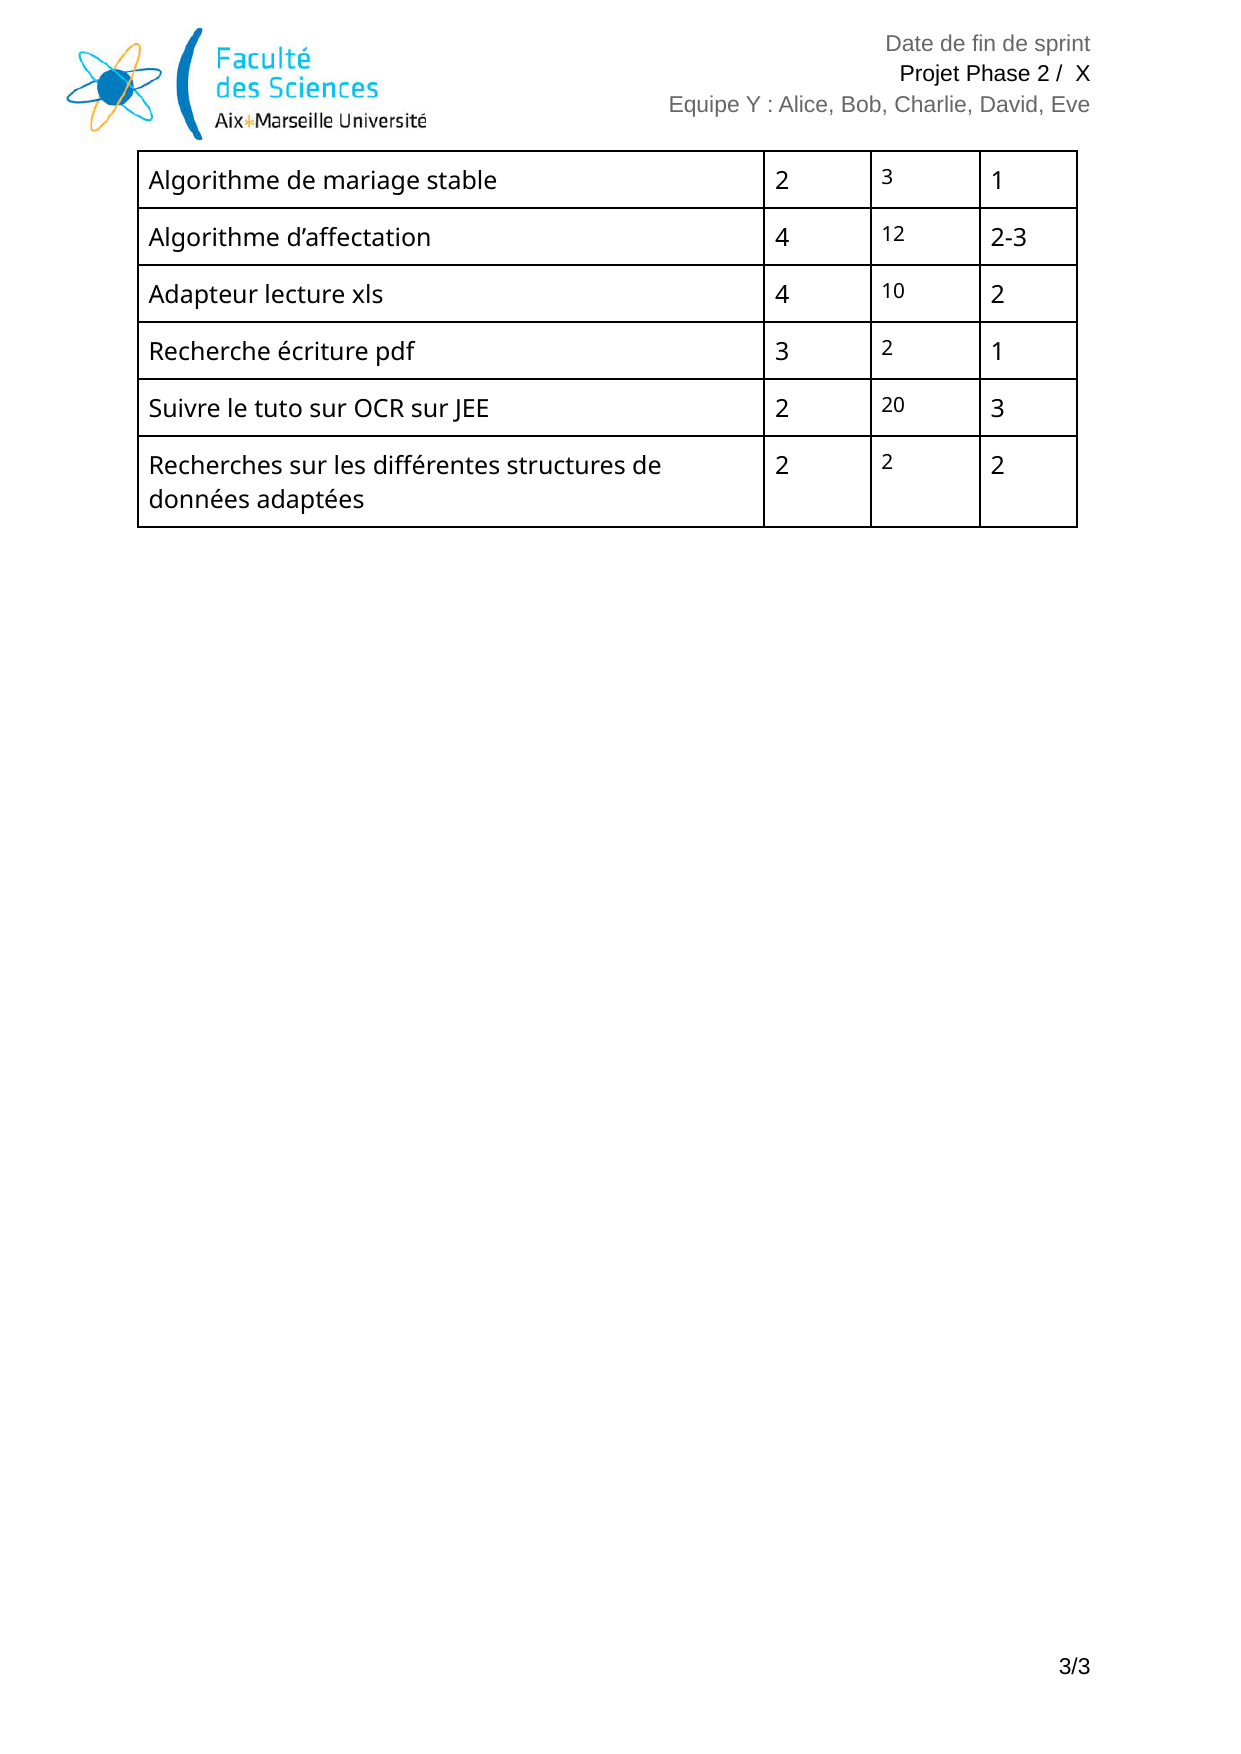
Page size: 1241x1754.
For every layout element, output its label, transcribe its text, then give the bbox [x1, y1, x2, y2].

table_cell 2 [872, 437, 979, 526]
table_cell 2 [765, 152, 870, 207]
table_cell Algorithme de mariage stable [139, 152, 763, 207]
table_cell 2 [765, 380, 870, 435]
table_cell Recherches sur les différentes structures de données adaptées [139, 437, 763, 526]
table_cell Adapteur lecture xls [139, 266, 763, 321]
table_cell 1 [981, 323, 1076, 378]
picture [65, 28, 426, 140]
table_cell 3 [765, 323, 870, 378]
table_cell 1 [981, 152, 1076, 207]
table_cell 3 [872, 152, 979, 207]
table_cell 2 [872, 323, 979, 378]
table_cell 2 [765, 437, 870, 526]
table_cell 12 [872, 209, 979, 264]
table_cell Algorithme d’affectation [139, 209, 763, 264]
table_cell 2 [981, 437, 1076, 526]
table_cell 4 [765, 209, 870, 264]
table_cell 10 [872, 266, 979, 321]
table_cell Recherche écriture pdf [139, 323, 763, 378]
table_cell 3 [981, 380, 1076, 435]
table_cell 2-3 [981, 209, 1076, 264]
table_cell 4 [765, 266, 870, 321]
table_cell 2 [981, 266, 1076, 321]
table_cell 20 [872, 380, 979, 435]
table_cell Suivre le tuto sur OCR sur JEE [139, 380, 763, 435]
